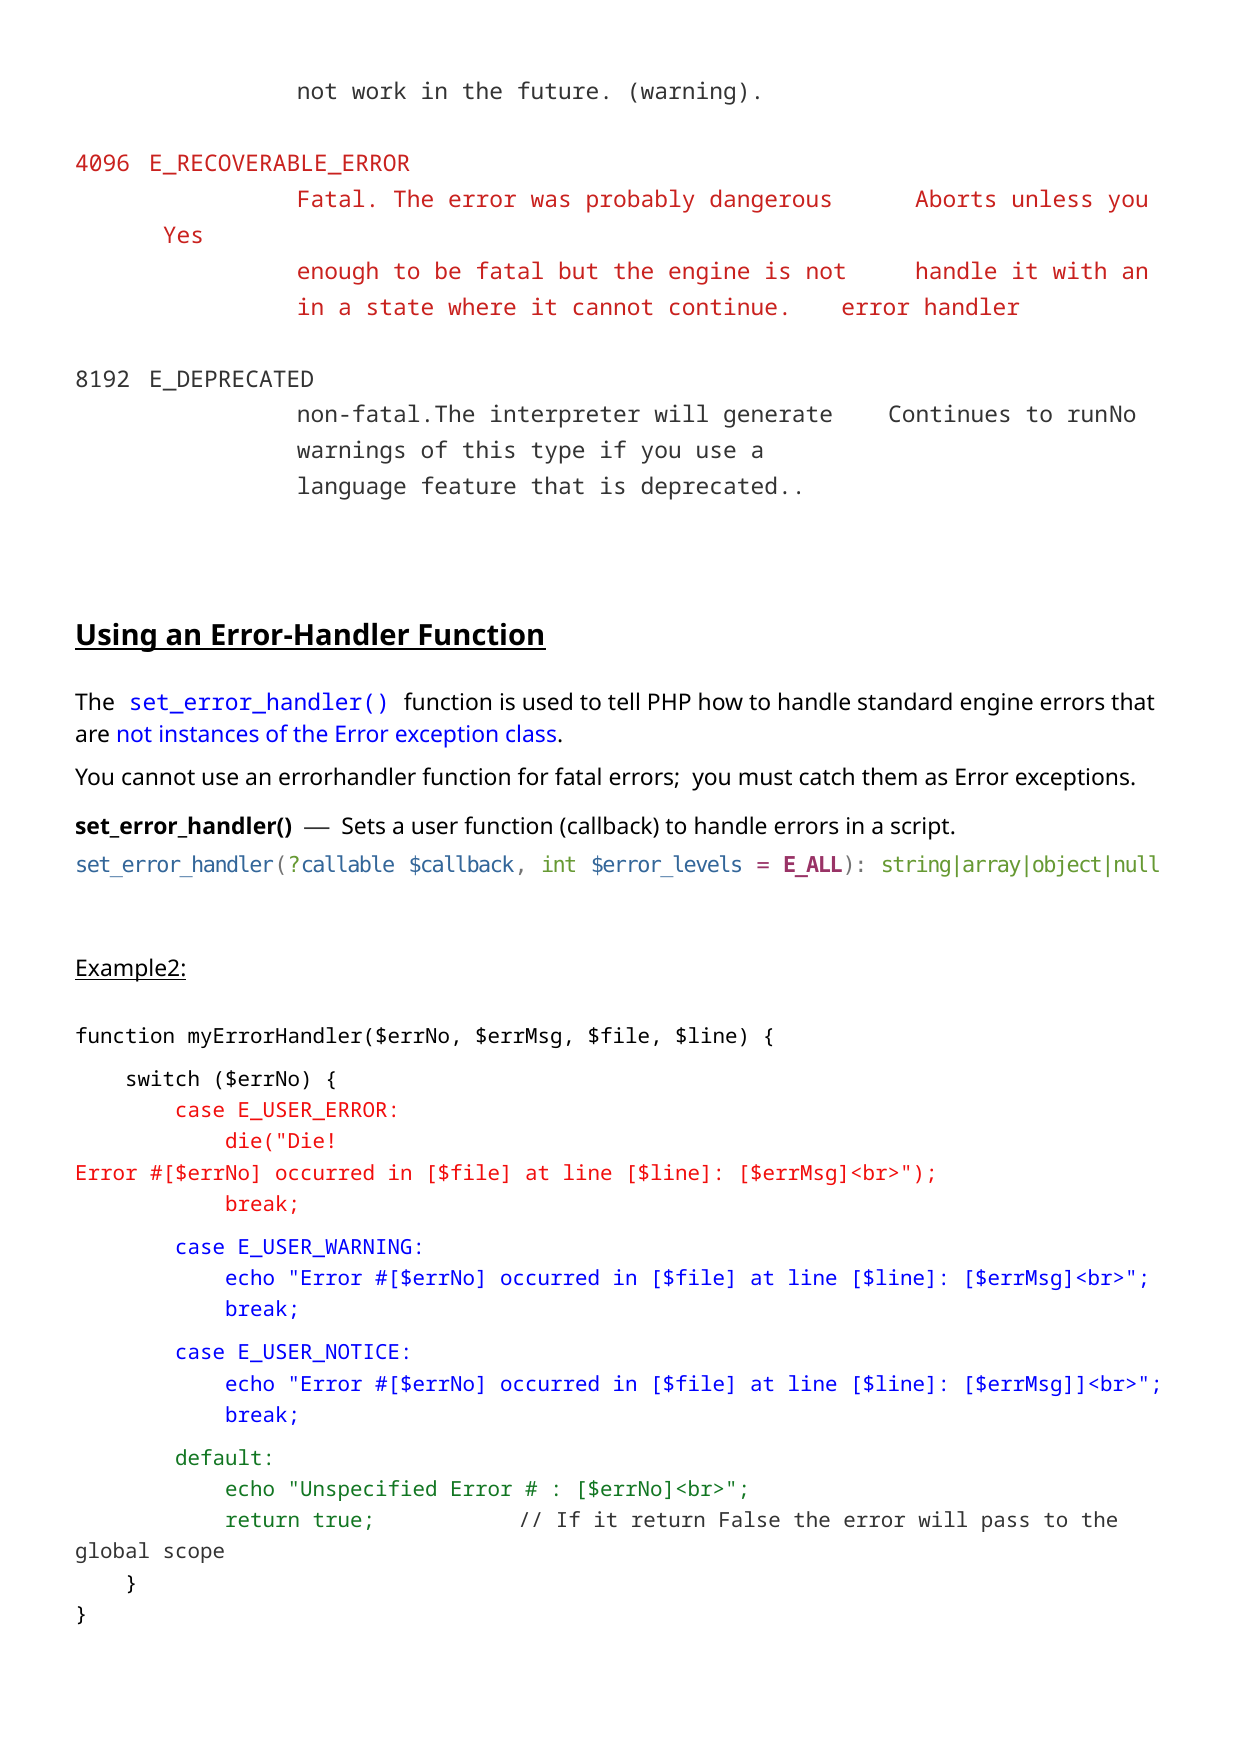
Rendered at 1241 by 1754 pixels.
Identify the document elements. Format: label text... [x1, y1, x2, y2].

text switch ($errNo) { [75, 1061, 1166, 1092]
text case E_USER_WARNING: [75, 1229, 1166, 1260]
text case E_USER_NOTICE: [75, 1334, 1166, 1366]
text You cannot use an errorhandler function for fatal errors; you must catch them as Error exceptions. [75, 761, 1166, 792]
text echo "Unspecified Error # : [$errNo]<br>"; [75, 1471, 1166, 1503]
text break; [75, 1292, 1166, 1323]
text in a state where it cannot continue. error handler [75, 291, 1166, 322]
text Example2: [75, 952, 1166, 984]
text 4096 E_RECOVERABLE_ERROR [75, 147, 1166, 178]
text break; [75, 1186, 1166, 1217]
text break; [75, 1397, 1166, 1428]
text set_error_handler() — Sets a user function (callback) to handle errors in a script. [75, 809, 1166, 841]
text set_error_handler(?callable $callback, int $error_levels = E_ALL): string|array|object|null [75, 853, 1166, 878]
text die("Die! Error #[$errNo] occurred in [$file] at line [$line]: [$errMsg]<br>"); [75, 1123, 1166, 1186]
text } [75, 1596, 1166, 1628]
text default: [75, 1440, 1166, 1471]
text return true; // If it return False the error will pass to the global scope [75, 1503, 1166, 1565]
text language feature that is deprecated.. [75, 470, 1166, 502]
text Using an Error-Handler Function [75, 614, 1166, 654]
text echo "Error #[$errNo] occurred in [$file] at line [$line]: [$errMsg]]<br>"; [75, 1366, 1166, 1397]
text echo "Error #[$errNo] occurred in [$file] at line [$line]: [$errMsg]<br>"; [75, 1260, 1166, 1292]
text not work in the future. (warning). [75, 75, 1166, 106]
text Fatal. The error was probably dangerous Aborts unless you Yes [75, 183, 1166, 250]
text function myErrorHandler($errNo, $errMsg, $file, $line) { [75, 1021, 1166, 1049]
text case E_USER_ERROR: [75, 1092, 1166, 1123]
text 8192 E_DEPRECATED [75, 362, 1166, 394]
text warnings of this type if you use a [75, 434, 1166, 466]
text enough to be fatal but the engine is not handle it with an [75, 255, 1166, 286]
text The set_error_handler() function is used to tell PHP how to handle standard engine errors that are not instances of the Error exception class. [75, 686, 1166, 749]
text } [75, 1565, 1166, 1596]
text non-fatal.The interpreter will generate Continues to run No [75, 398, 1166, 430]
